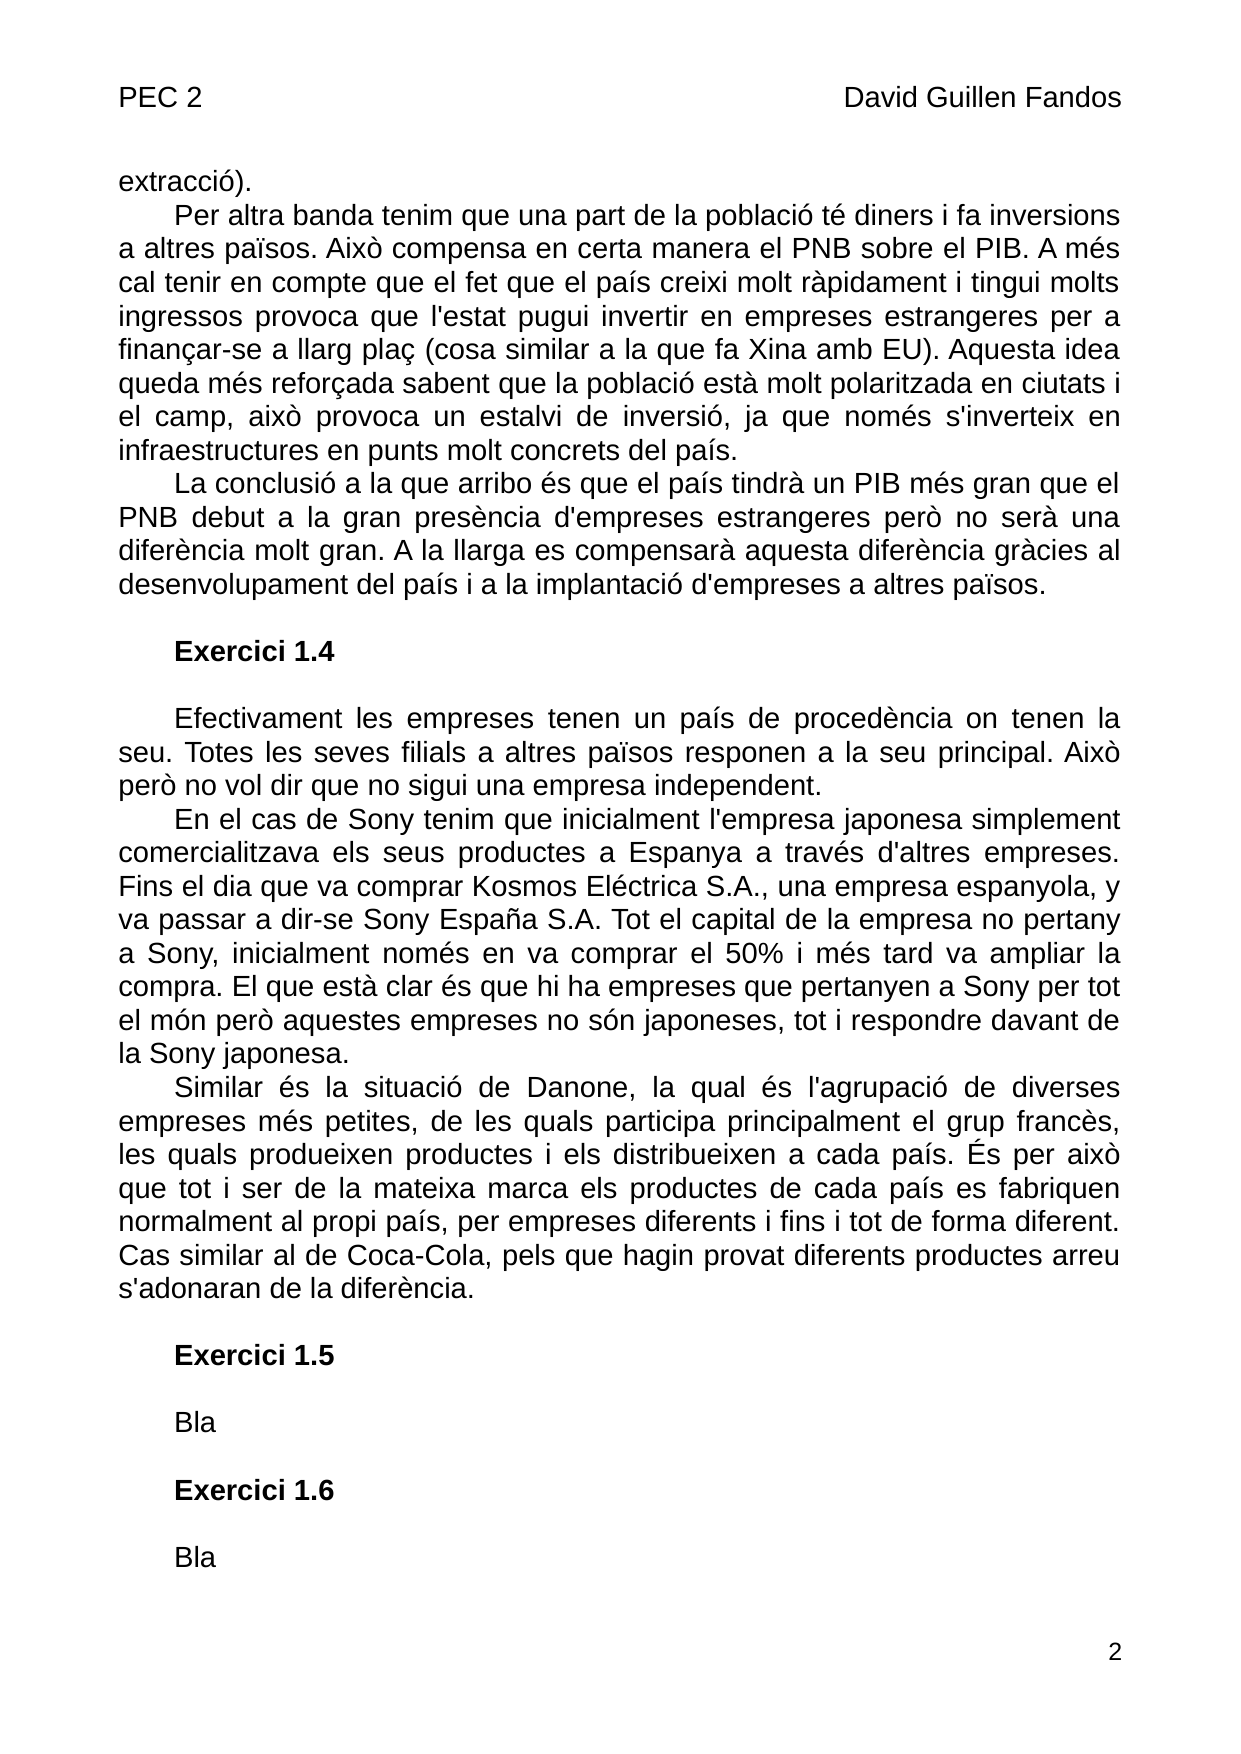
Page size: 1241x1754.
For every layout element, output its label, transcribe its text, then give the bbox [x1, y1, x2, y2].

text extracció). [118, 164, 1122, 198]
text Similar és la situació de Danone, la qual és l'agrupació de diverses empreses més petites, de les quals participa principalment el grup francès, les quals produeixen productes i els distribueixen a cada país. És per això que tot i ser de la mateixa marca els productes de cada país es fabriquen normalment al propi país, per empreses diferents i fins i tot de forma diferent. Cas similar al de Coca-Cola, pels que hagin provat diferents productes arreu s'adonaran de la diferència. [118, 1070, 1122, 1305]
text En el cas de Sony tenim que inicialment l'empresa japonesa simplement comercialitzava els seus productes a Espanya a través d'altres empreses. Fins el dia que va comprar Kosmos Eléctrica S.A., una empresa espanyola, y va passar a dir-se Sony España S.A. Tot el capital de la empresa no pertany a Sony, inicialment només en va comprar el 50% i més tard va ampliar la compra. El que està clar és que hi ha empreses que pertanyen a Sony per tot el món però aquestes empreses no són japoneses, tot i respondre davant de la Sony japonesa. [118, 802, 1122, 1070]
text Exercici 1.6 [118, 1473, 1122, 1506]
text Exercici 1.4 [118, 634, 1122, 668]
text Bla [118, 1406, 1122, 1439]
text Per altra banda tenim que una part de la població té diners i fa inversions a altres països. Això compensa en certa manera el PNB sobre el PIB. A més cal tenir en compte que el fet que el país creixi molt ràpidament i tingui molts ingressos provoca que l'estat pugui invertir en empreses estrangeres per a finançar-se a llarg plaç (cosa similar a la que fa Xina amb EU). Aquesta idea queda més reforçada sabent que la població està molt polaritzada en ciutats i el camp, això provoca un estalvi de inversió, ja que només s'inverteix en infraestructures en punts molt concrets del país. [118, 198, 1122, 466]
text La conclusió a la que arribo és que el país tindrà un PIB més gran que el PNB debut a la gran presència d'empreses estrangeres però no serà una diferència molt gran. A la llarga es compensarà aquesta diferència gràcies al desenvolupament del país i a la implantació d'empreses a altres països. [118, 466, 1122, 601]
text Bla [118, 1540, 1122, 1573]
text Efectivament les empreses tenen un país de procedència on tenen la seu. Totes les seves filials a altres països responen a la seu principal. Això però no vol dir que no sigui una empresa independent. [118, 701, 1122, 802]
text Exercici 1.5 [118, 1338, 1122, 1372]
